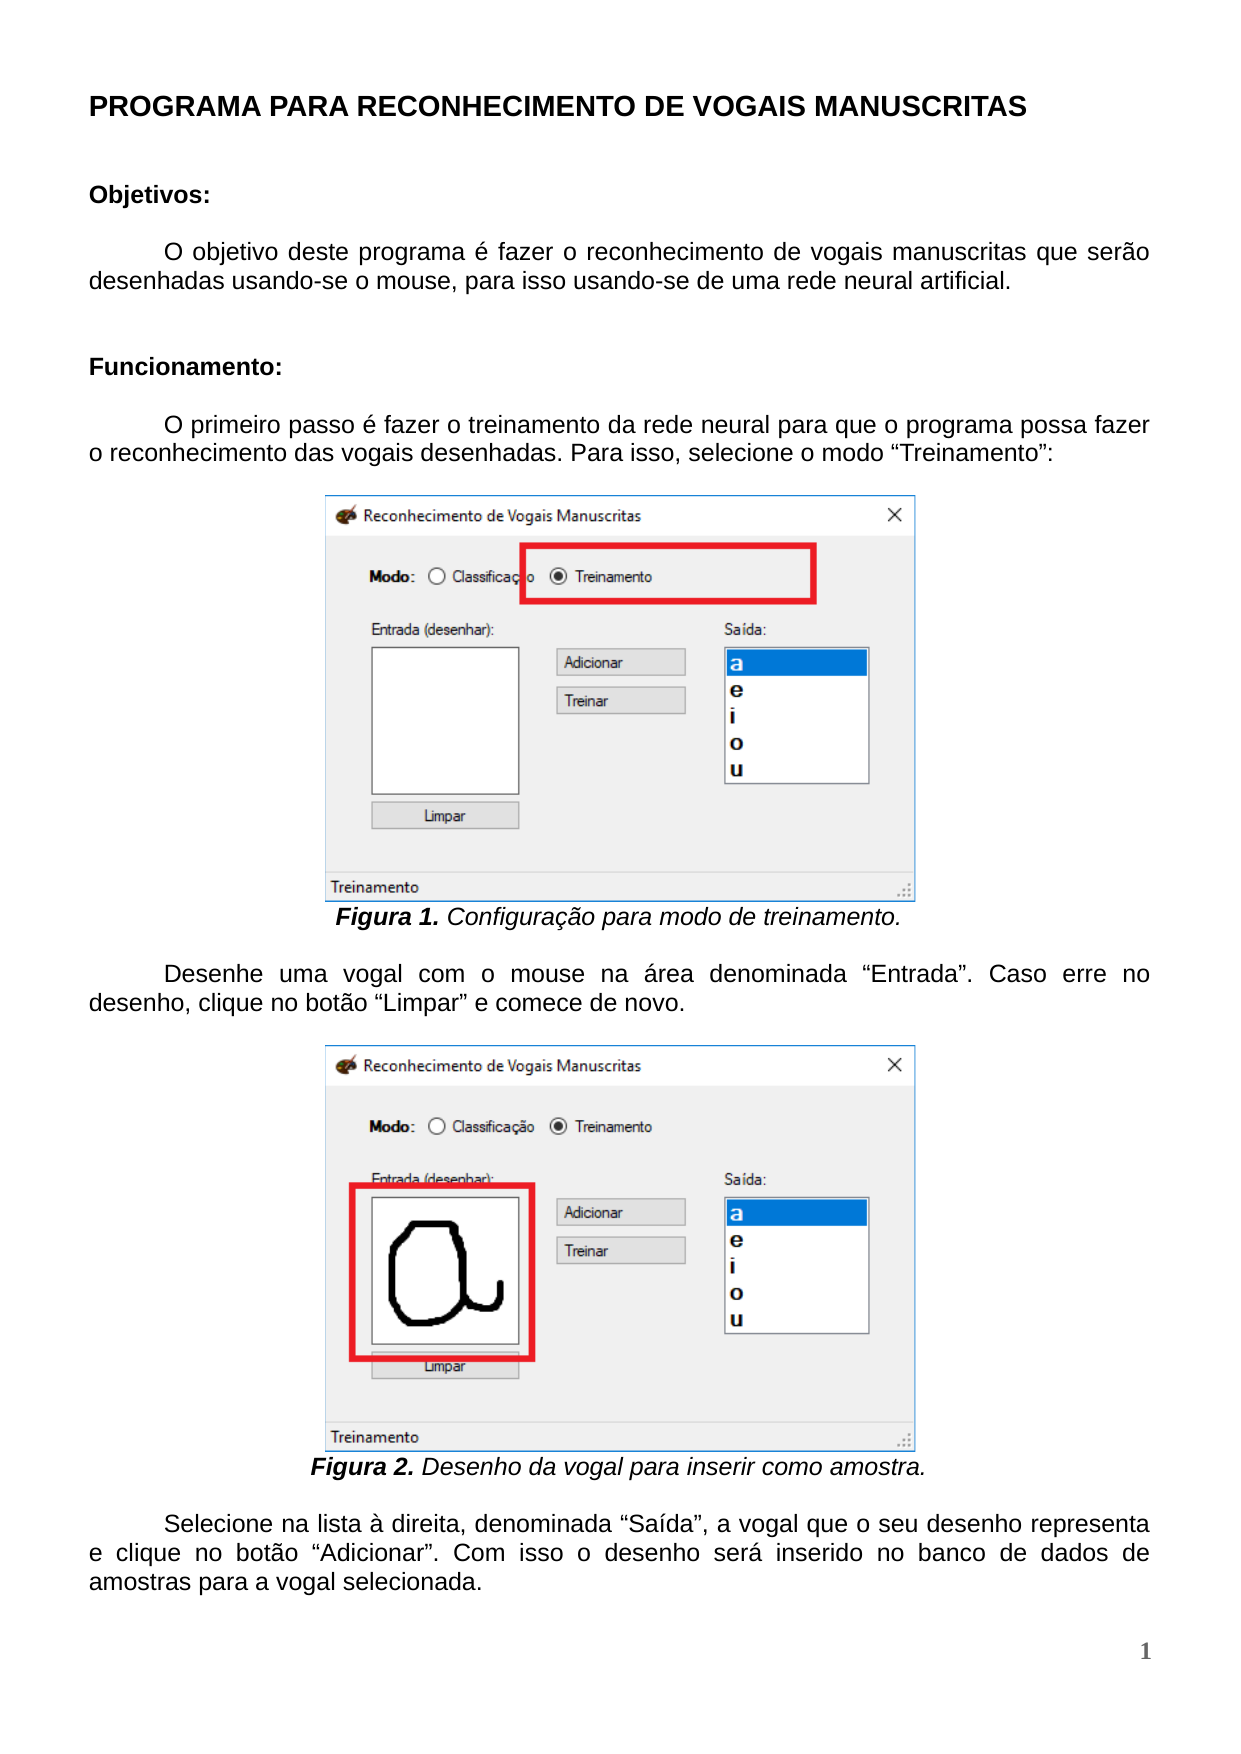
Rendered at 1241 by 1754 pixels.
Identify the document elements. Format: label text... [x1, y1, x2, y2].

text O objetivo deste programa é fazer o reconhecimento de vogais manuscritas que serão desenhadas usando-se o mouse, para isso usando-se de uma rede neural artificial. [88, 237, 1152, 294]
picture [325, 1045, 916, 1452]
text Desenhe uma vogal com o mouse na área denominada “Entrada”. Caso erre no desenho, clique no botão “Limpar” e comece de novo. [88, 959, 1152, 1017]
text Figura 2. Desenho da vogal para inserir como amostra. [88, 1452, 1152, 1480]
text O primeiro passo é fazer o treinamento da rede neural para que o programa possa fazer o reconhecimento das vogais desenhadas. Para isso, selecione o modo “Treinamento”: [88, 409, 1152, 467]
text Objetivos: [88, 179, 1152, 208]
text Figura 1. Configuração para modo de treinamento. [88, 902, 1152, 930]
text PROGRAMA PARA RECONHECIMENTO DE VOGAIS MANUSCRITAS [88, 88, 1152, 122]
text Funcionamento: [88, 352, 1152, 381]
text Selecione na lista à direita, denominada “Saída”, a vogal que o seu desenho representa e clique no botão “Adicionar”. Com isso o desenho será inserido no banco de dados de amostras para a vogal selecionada. [88, 1509, 1152, 1595]
picture [325, 495, 916, 902]
